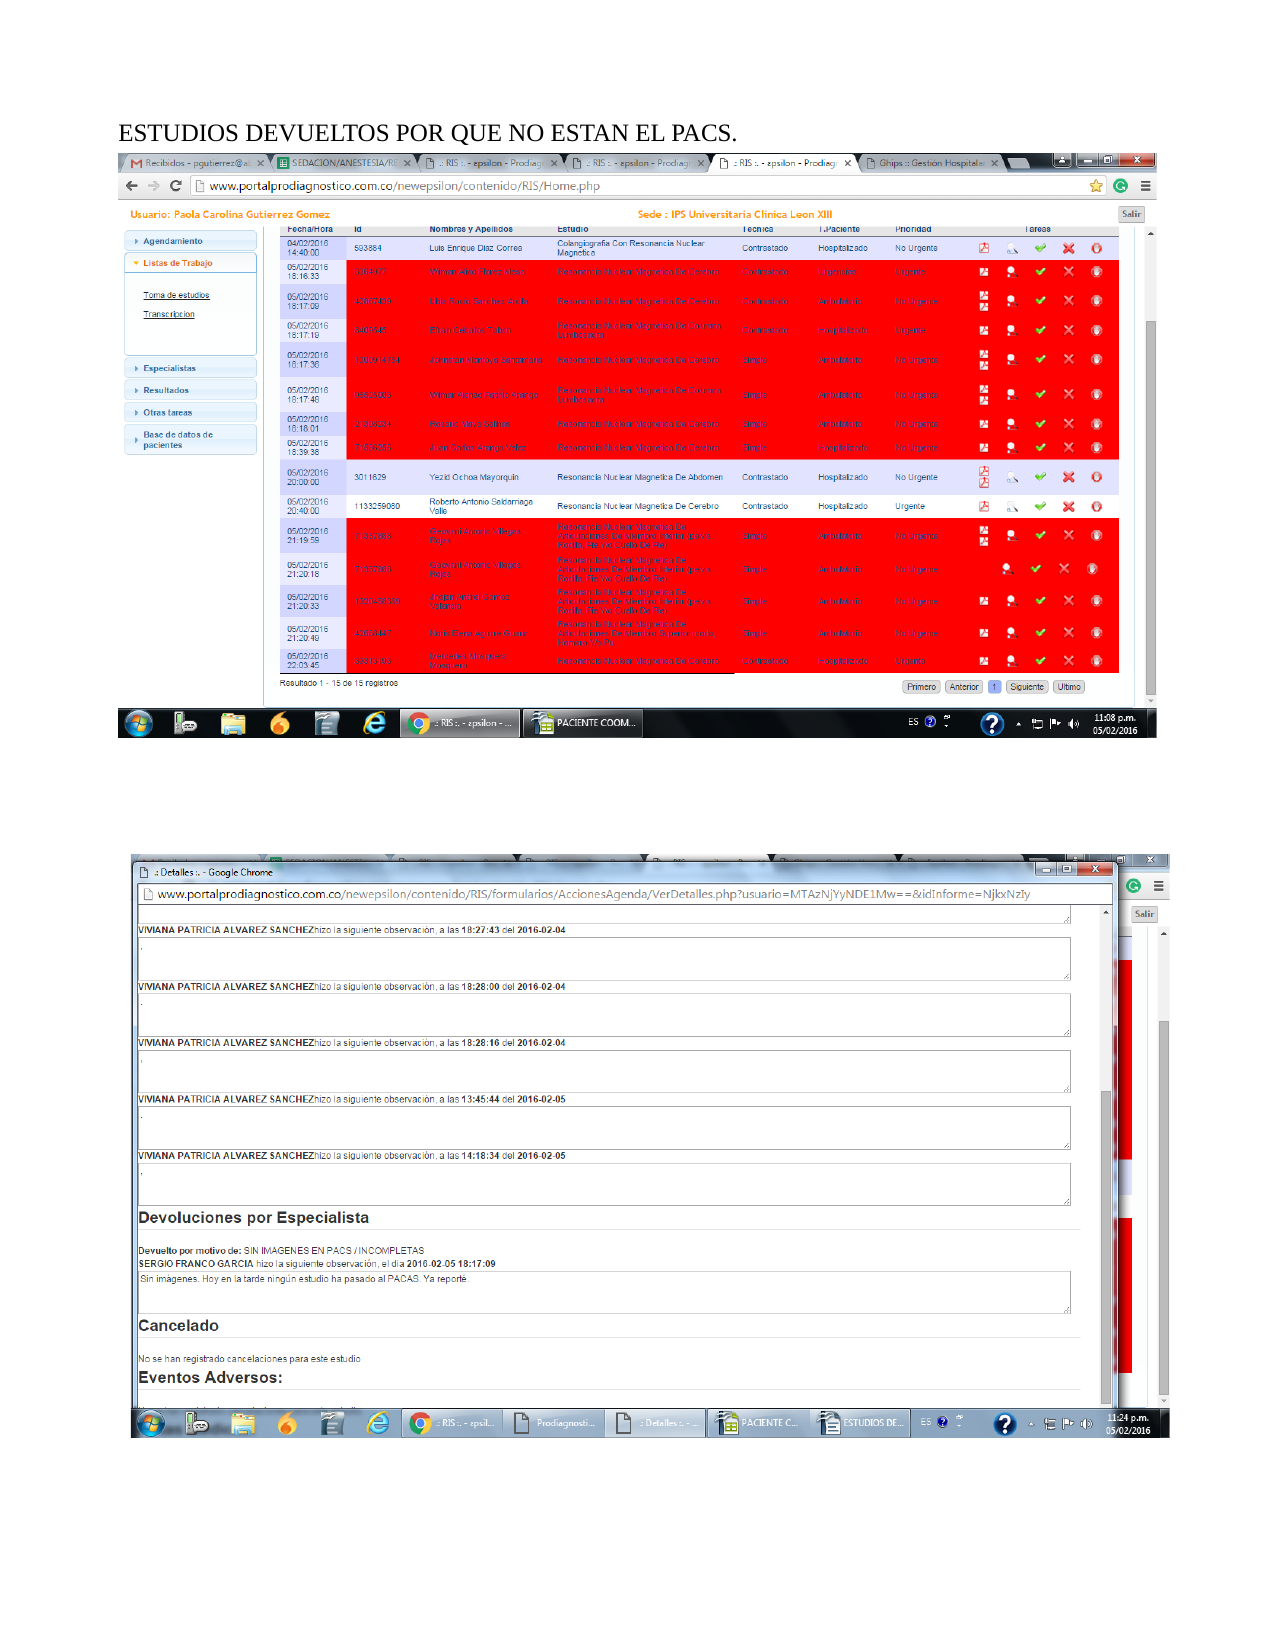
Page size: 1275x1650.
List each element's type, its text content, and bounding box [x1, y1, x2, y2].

text ESTUDIOS DEVUELTOS POR QUE NO ESTAN EL PACS. [118, 118, 1157, 147]
picture [130, 854, 1170, 1438]
picture [118, 153, 1157, 738]
